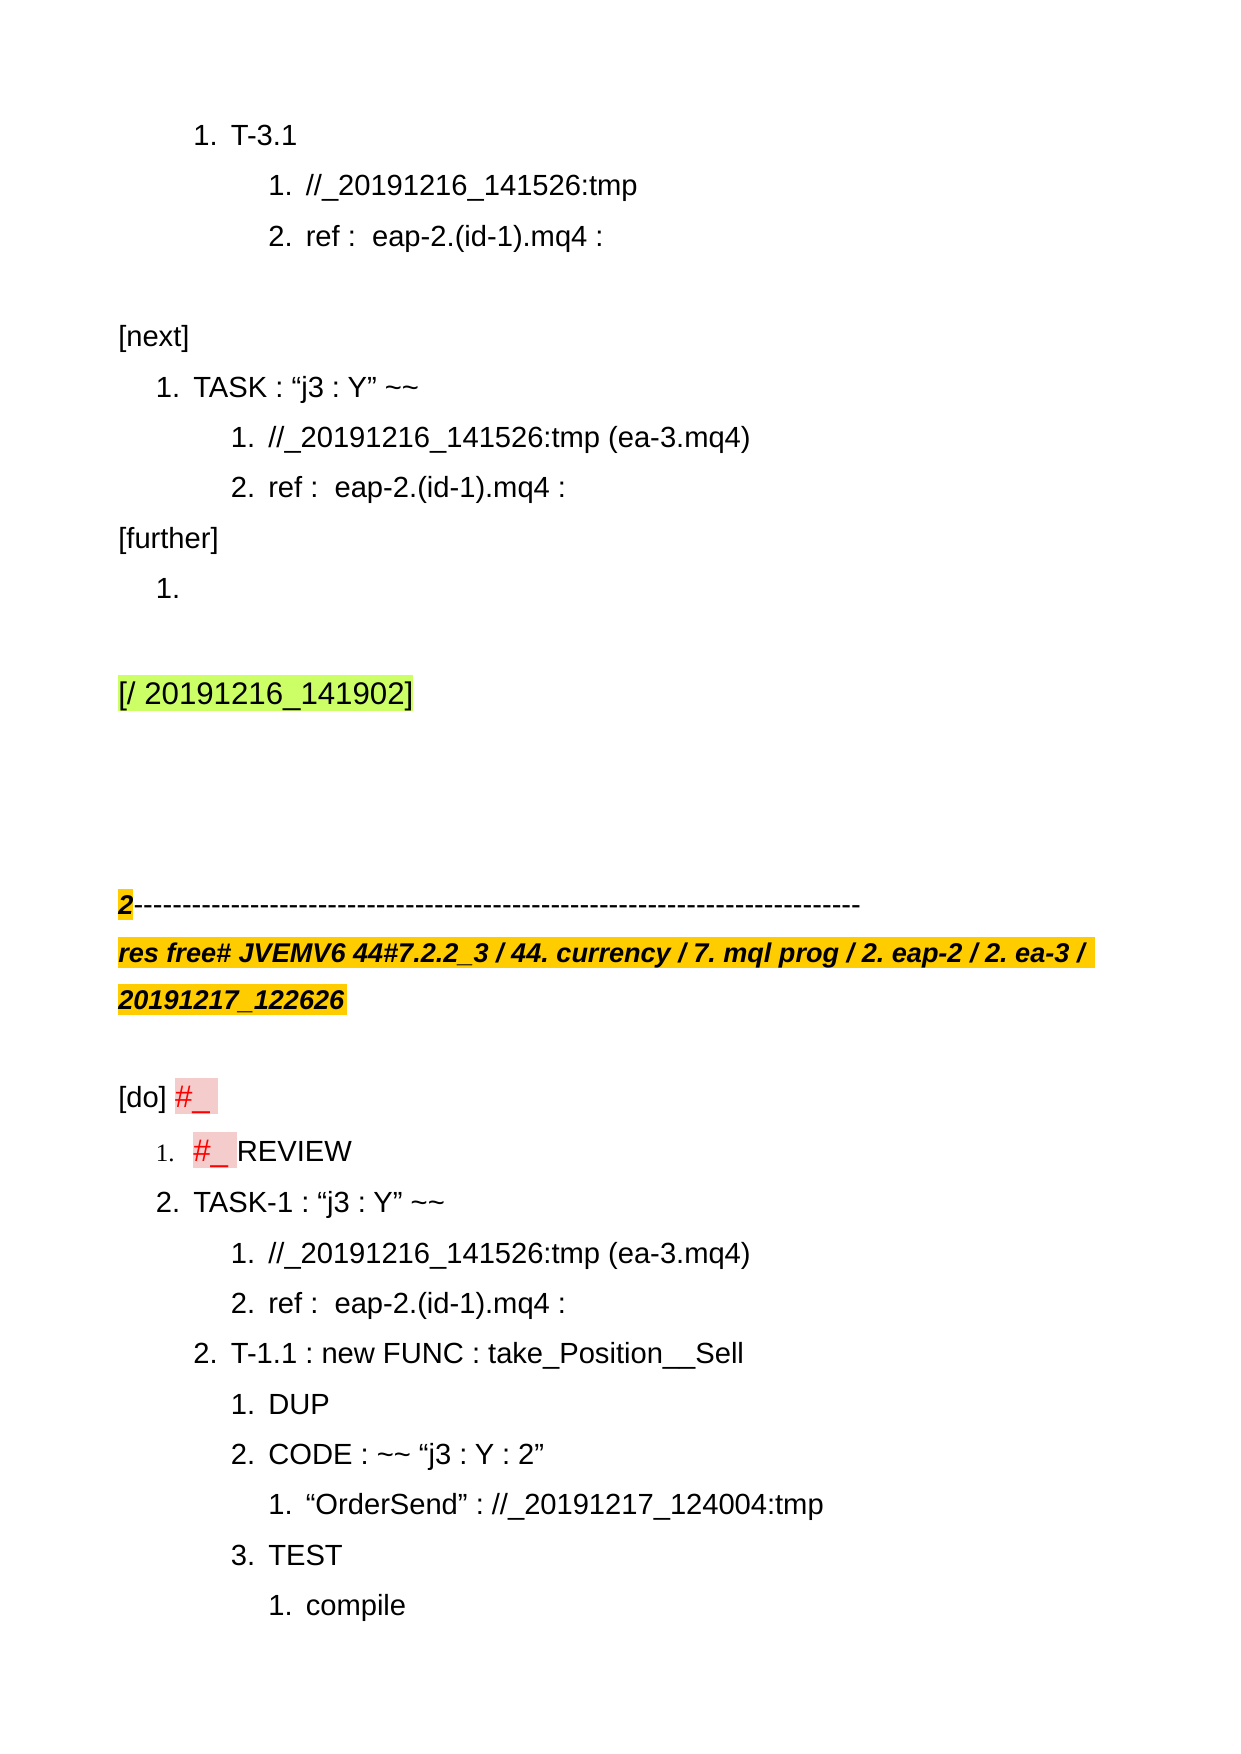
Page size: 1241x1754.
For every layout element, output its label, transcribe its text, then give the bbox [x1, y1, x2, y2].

text [next] [118, 319, 1122, 353]
list //_20191216_141526:tmp (ea-3.mq4) [231, 420, 1122, 453]
list ref : eap-2.(id-1).mq4 : [231, 1286, 1122, 1320]
list CODE : ~~ “j3 : Y : 2” [231, 1437, 1122, 1471]
list compile [268, 1588, 1122, 1622]
text [/ 20191216_141902] [118, 621, 1122, 711]
list TASK : “j3 : Y” ~~ [156, 370, 1122, 403]
list ref : eap-2.(id-1).mq4 : [268, 219, 1122, 252]
list //_20191216_141526:tmp [268, 168, 1122, 202]
list DUP [231, 1387, 1122, 1420]
text res free# JVEMV6 44#7.2.2_3 / 44. currency / 7. mql prog / 2. eap-2 / 2. ea-3 / 20191217_122626 [118, 937, 1122, 1015]
list ref : eap-2.(id-1).mq4 : [231, 470, 1122, 504]
list T-3.1 [193, 118, 1122, 152]
list #_ REVIEW [156, 1132, 1122, 1168]
list TEST [231, 1538, 1122, 1571]
list “OrderSend” : //_20191217_124004:tmp [268, 1487, 1122, 1521]
list //_20191216_141526:tmp (ea-3.mq4) [231, 1236, 1122, 1269]
list T-1.1 : new FUNC : take_Position__Sell [193, 1336, 1122, 1370]
text [do] #_ [118, 1078, 1122, 1114]
text 2--------------------------------------------------------------------------- [118, 887, 1122, 920]
list TASK-1 : “j3 : Y” ~~ [156, 1186, 1122, 1219]
text [further] [118, 521, 1122, 554]
